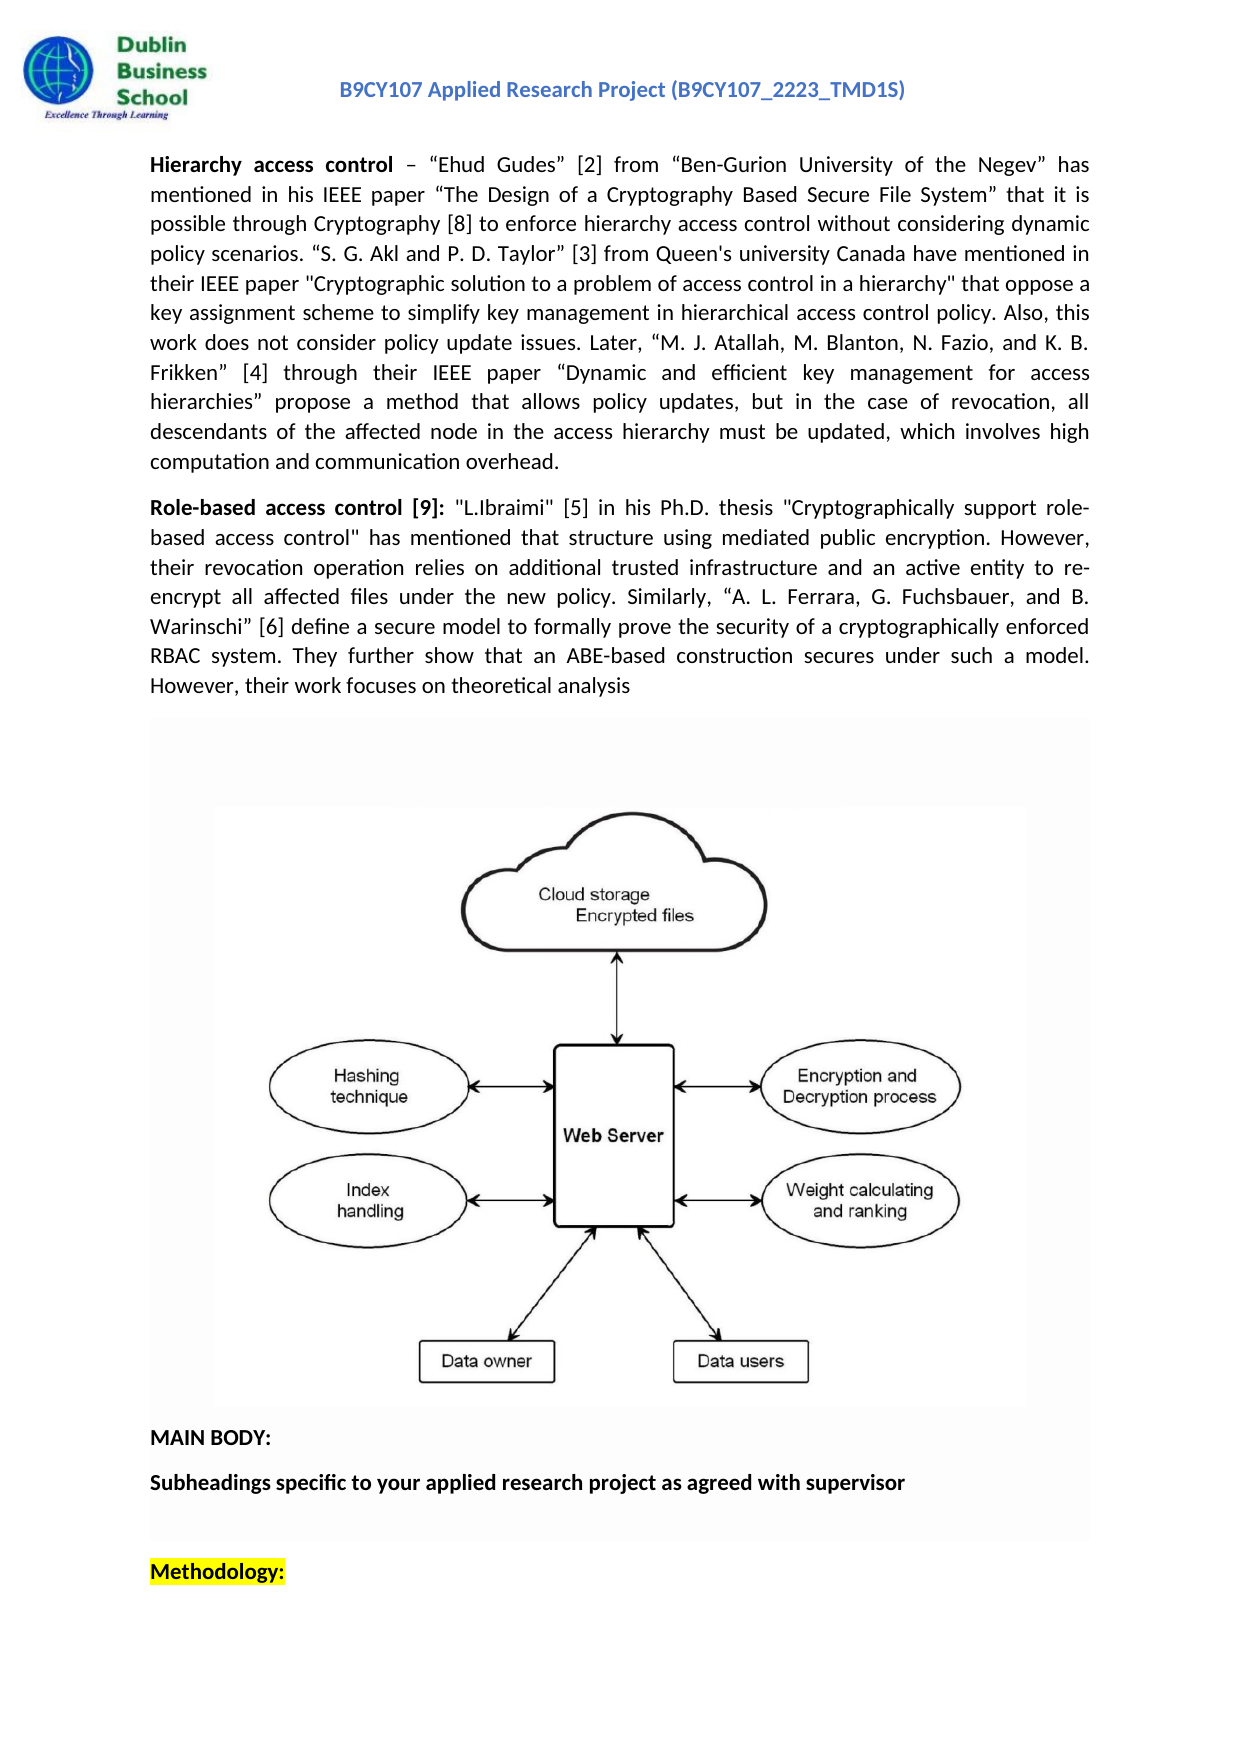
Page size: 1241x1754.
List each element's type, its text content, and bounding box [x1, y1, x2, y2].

text Role-based access control [9]: "L.Ibraimi" [5] in his Ph.D. thesis "Cryptographically support role-based access control" has mentioned that structure using mediated public encryption. However, their revocation operation relies on additional trusted infrastructure and an active entity to re-encrypt all affected files under the new policy. Similarly, “A. L. Ferrara, G. Fuchsbauer, and B. Warinschi” [6] define a secure model to formally prove the security of a cryptographically enforced RBAC system. They further show that an ABE-based construction secures under such a model. However, their work focuses on theoretical analysis [150, 493, 1090, 699]
text Hierarchy access control – “Ehud Gudes” [2] from “Ben-Gurion University of the Negev” has mentioned in his IEEE paper “The Design of a Cryptography Based Secure File System” that it is possible through Cryptography [8] to enforce hierarchy access control without considering dynamic policy scenarios. “S. G. Akl and P. D. Taylor” [3] from Queen's university Canada have mentioned in their IEEE paper "Cryptographic solution to a problem of access control in a hierarchy" that oppose a key assignment scheme to simplify key management in hierarchical access control policy. Also, this work does not consider policy update issues. Later, “M. J. Atallah, M. Blanton, N. Fazio, and K. B. Frikken” [4] through their IEEE paper “Dynamic and efficient key management for access hierarchies” propose a method that allows policy updates, but in the case of revocation, all descendants of the affected node in the access hierarchy must be updated, which involves high computation and communication overhead. [150, 150, 1090, 475]
text Methodology: [150, 1557, 1090, 1585]
text MAIN BODY: [150, 1423, 1090, 1451]
text Subheadings specific to your applied research project as agreed with supervisor [150, 1468, 1090, 1496]
